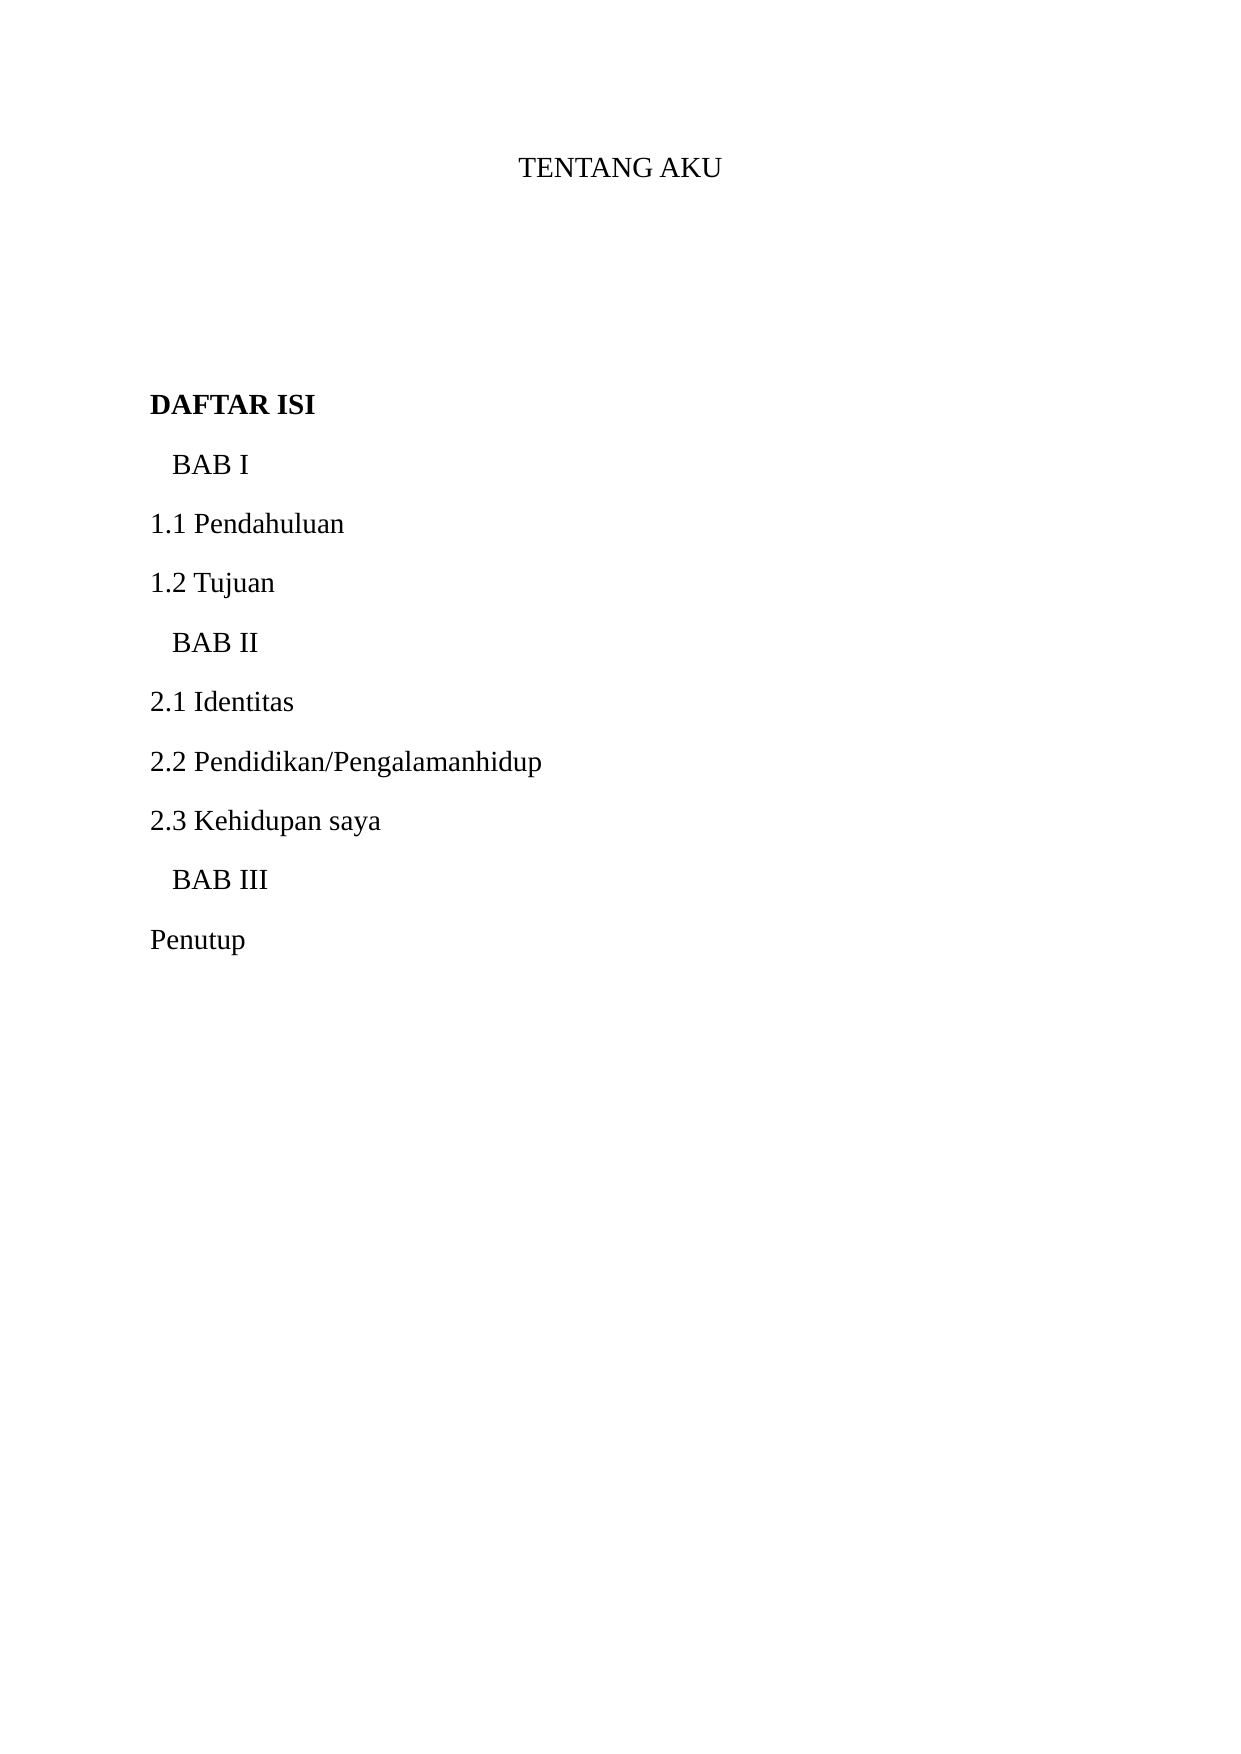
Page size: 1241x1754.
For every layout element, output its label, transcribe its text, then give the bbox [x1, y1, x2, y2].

text 2.2 Pendidikan/Pengalamanhidup [150, 744, 1090, 777]
text BAB III [150, 862, 1090, 896]
text 2.3 Kehidupan saya [150, 803, 1090, 837]
text 1.2 Tujuan [150, 566, 1090, 599]
text BAB II [150, 625, 1090, 658]
text 1.1 Pendahuluan [150, 506, 1090, 540]
text DAFTAR ISI [150, 387, 1090, 421]
text 2.1 Identitas [150, 684, 1090, 718]
text TENTANG AKU [150, 150, 1090, 183]
text BAB I [150, 447, 1090, 480]
text Penutup [150, 922, 1090, 955]
